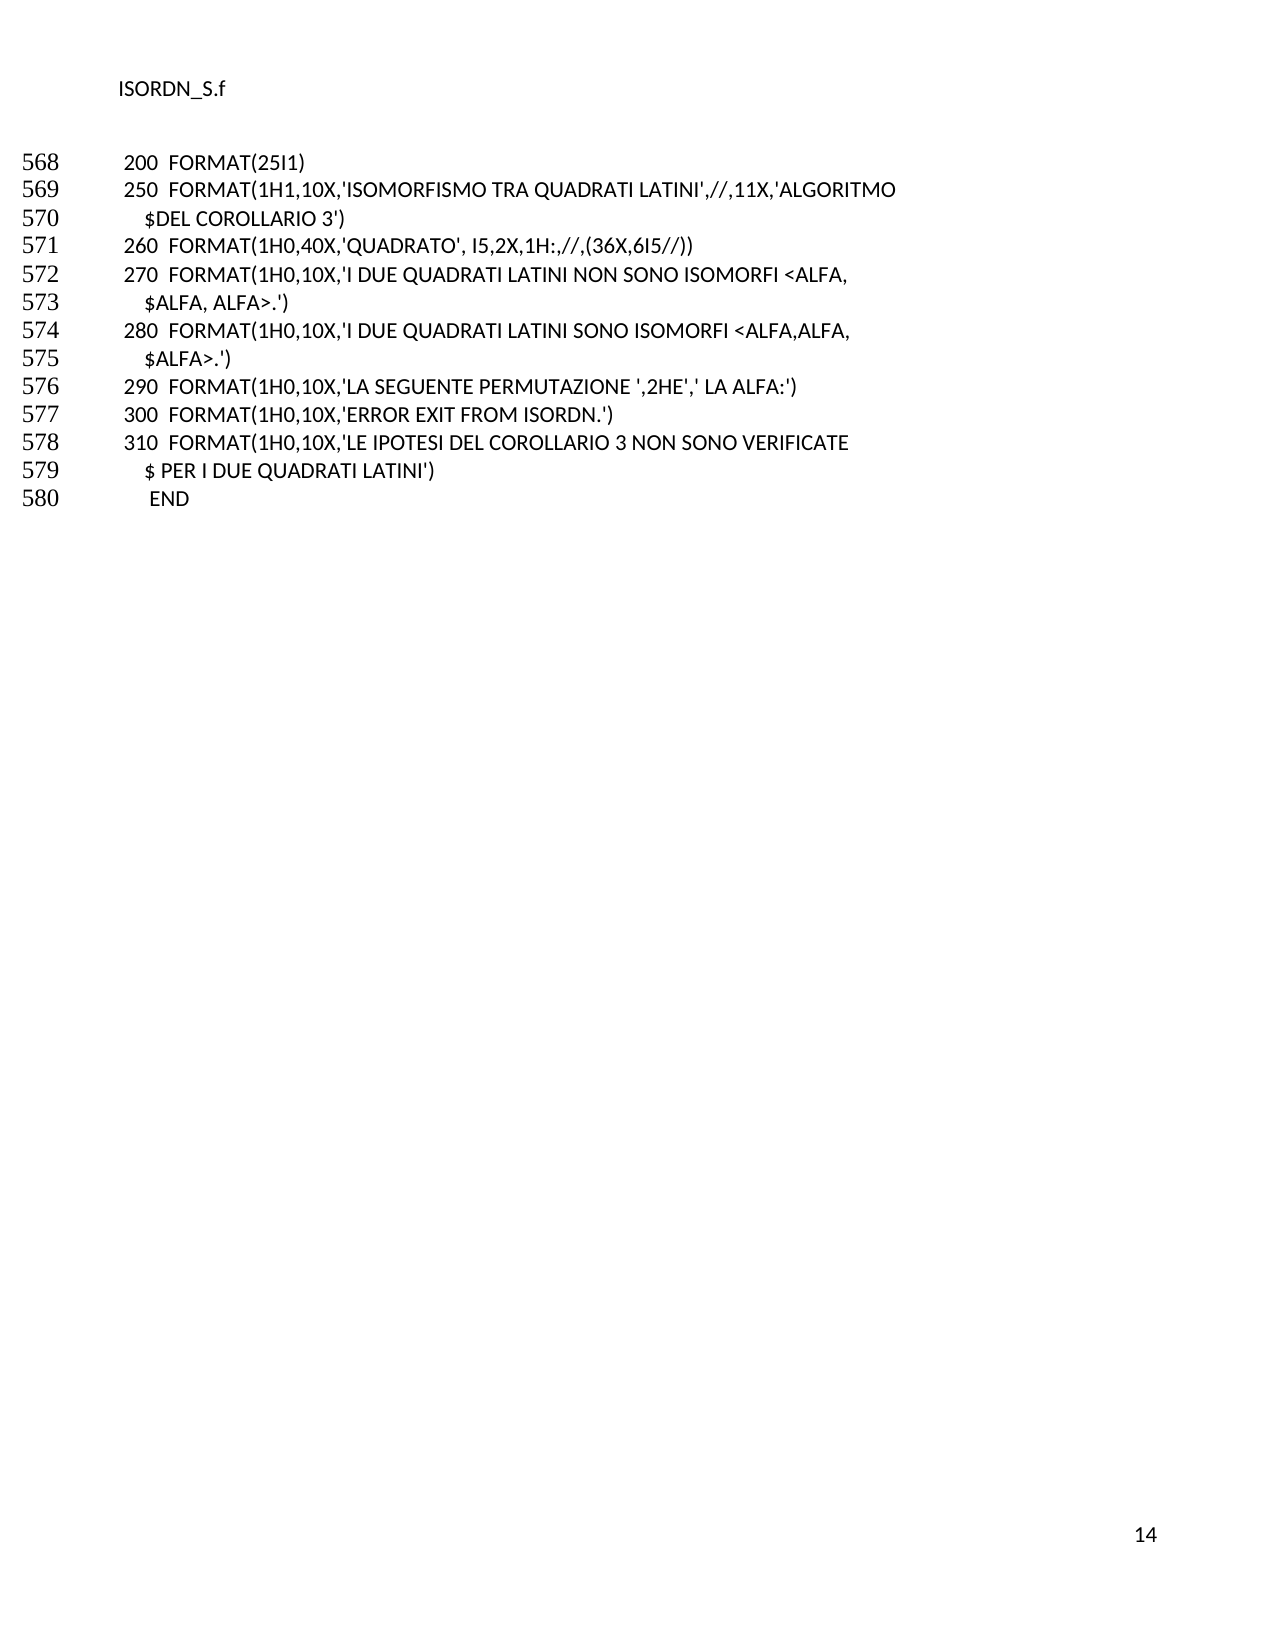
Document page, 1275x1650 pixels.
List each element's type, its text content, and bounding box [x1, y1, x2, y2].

text $DEL COROLLARIO 3') [118, 204, 1157, 232]
text $ PER I DUE QUADRATI LATINI') [118, 456, 1157, 484]
text 290 FORMAT(1H0,10X,'LA SEGUENTE PERMUTAZIONE ',2HE',' LA ALFA:') [118, 372, 1157, 400]
text $ALFA, ALFA>.') [118, 288, 1157, 316]
text 260 FORMAT(1H0,40X,'QUADRATO', I5,2X,1H:,//,(36X,6I5//)) [118, 232, 1157, 260]
text END [118, 484, 1157, 512]
text 270 FORMAT(1H0,10X,'I DUE QUADRATI LATINI NON SONO ISOMORFI <ALFA, [118, 260, 1157, 288]
text 200 FORMAT(25I1) [118, 148, 1157, 176]
text 310 FORMAT(1H0,10X,'LE IPOTESI DEL COROLLARIO 3 NON SONO VERIFICATE [118, 428, 1157, 456]
text 300 FORMAT(1H0,10X,'ERROR EXIT FROM ISORDN.') [118, 400, 1157, 428]
text 280 FORMAT(1H0,10X,'I DUE QUADRATI LATINI SONO ISOMORFI <ALFA,ALFA, [118, 316, 1157, 344]
text 250 FORMAT(1H1,10X,'ISOMORFISMO TRA QUADRATI LATINI',//,11X,'ALGORITMO [118, 176, 1157, 204]
text $ALFA>.') [118, 344, 1157, 372]
